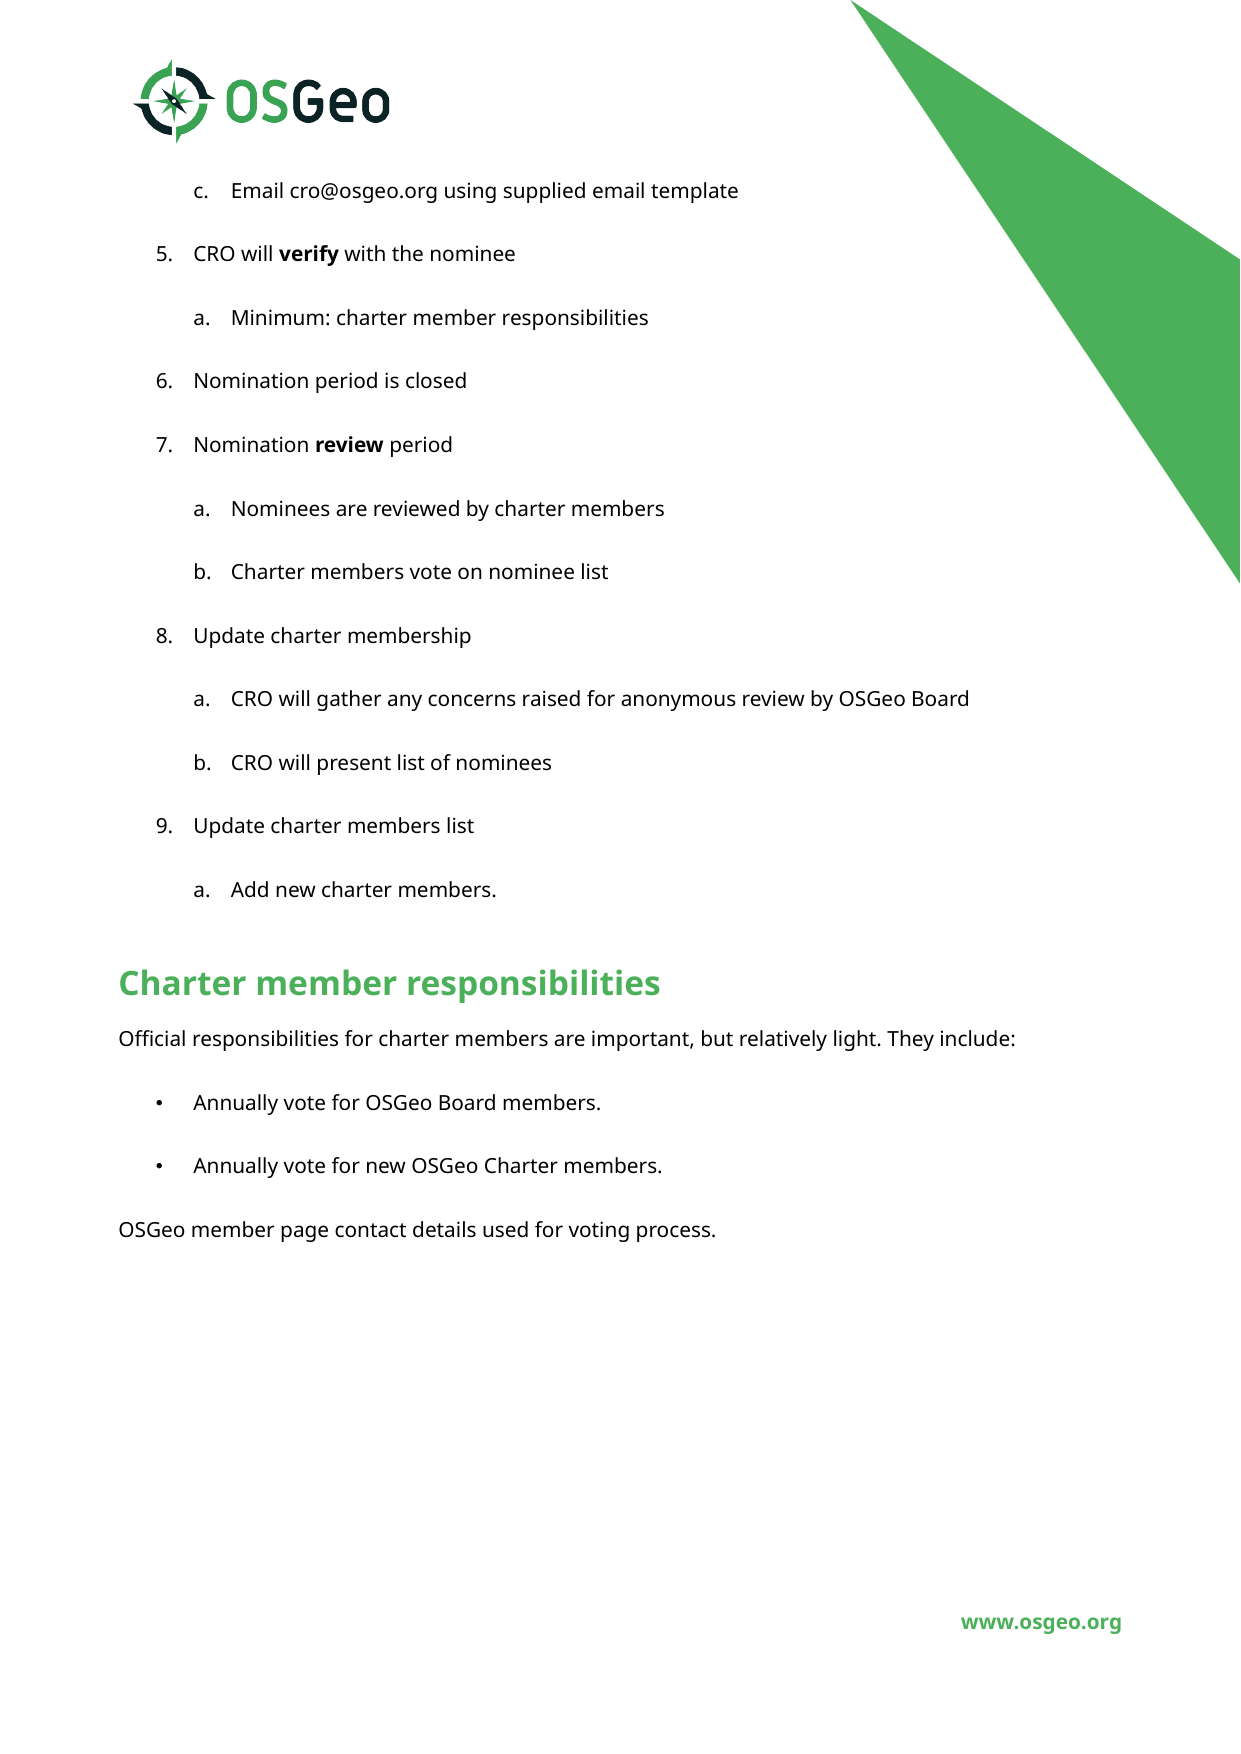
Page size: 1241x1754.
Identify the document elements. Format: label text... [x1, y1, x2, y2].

list Minimum: charter member responsibilities [193, 303, 1071, 332]
list Charter members vote on nominee list [193, 557, 1122, 586]
list Add new charter members. [193, 875, 1122, 903]
list Annually vote for new OSGeo Charter members. [156, 1151, 1122, 1180]
picture [132, 59, 390, 144]
list Nominees are reviewed by charter members [193, 494, 1122, 522]
list Annually vote for OSGeo Board members. [156, 1088, 1122, 1116]
list CRO will verify with the nominee [156, 239, 1028, 268]
text OSGeo member page contact details used for voting process. [118, 1215, 1122, 1243]
list Nomination review period [156, 430, 1122, 459]
list Update charter members list [156, 811, 1122, 840]
list CRO will gather any concerns raised for anonymous review by OSGeo Board [193, 684, 1122, 713]
list Email cro@osgeo.org using supplied email template [193, 176, 985, 204]
list CRO will present list of nominees [193, 748, 1122, 776]
text Official responsibilities for charter members are important, but relatively light. They include: [118, 1024, 1122, 1053]
subtitle Charter member responsibilities [118, 959, 1122, 1005]
list Nomination period is closed [156, 367, 1113, 395]
list Update charter membership [156, 621, 1122, 649]
